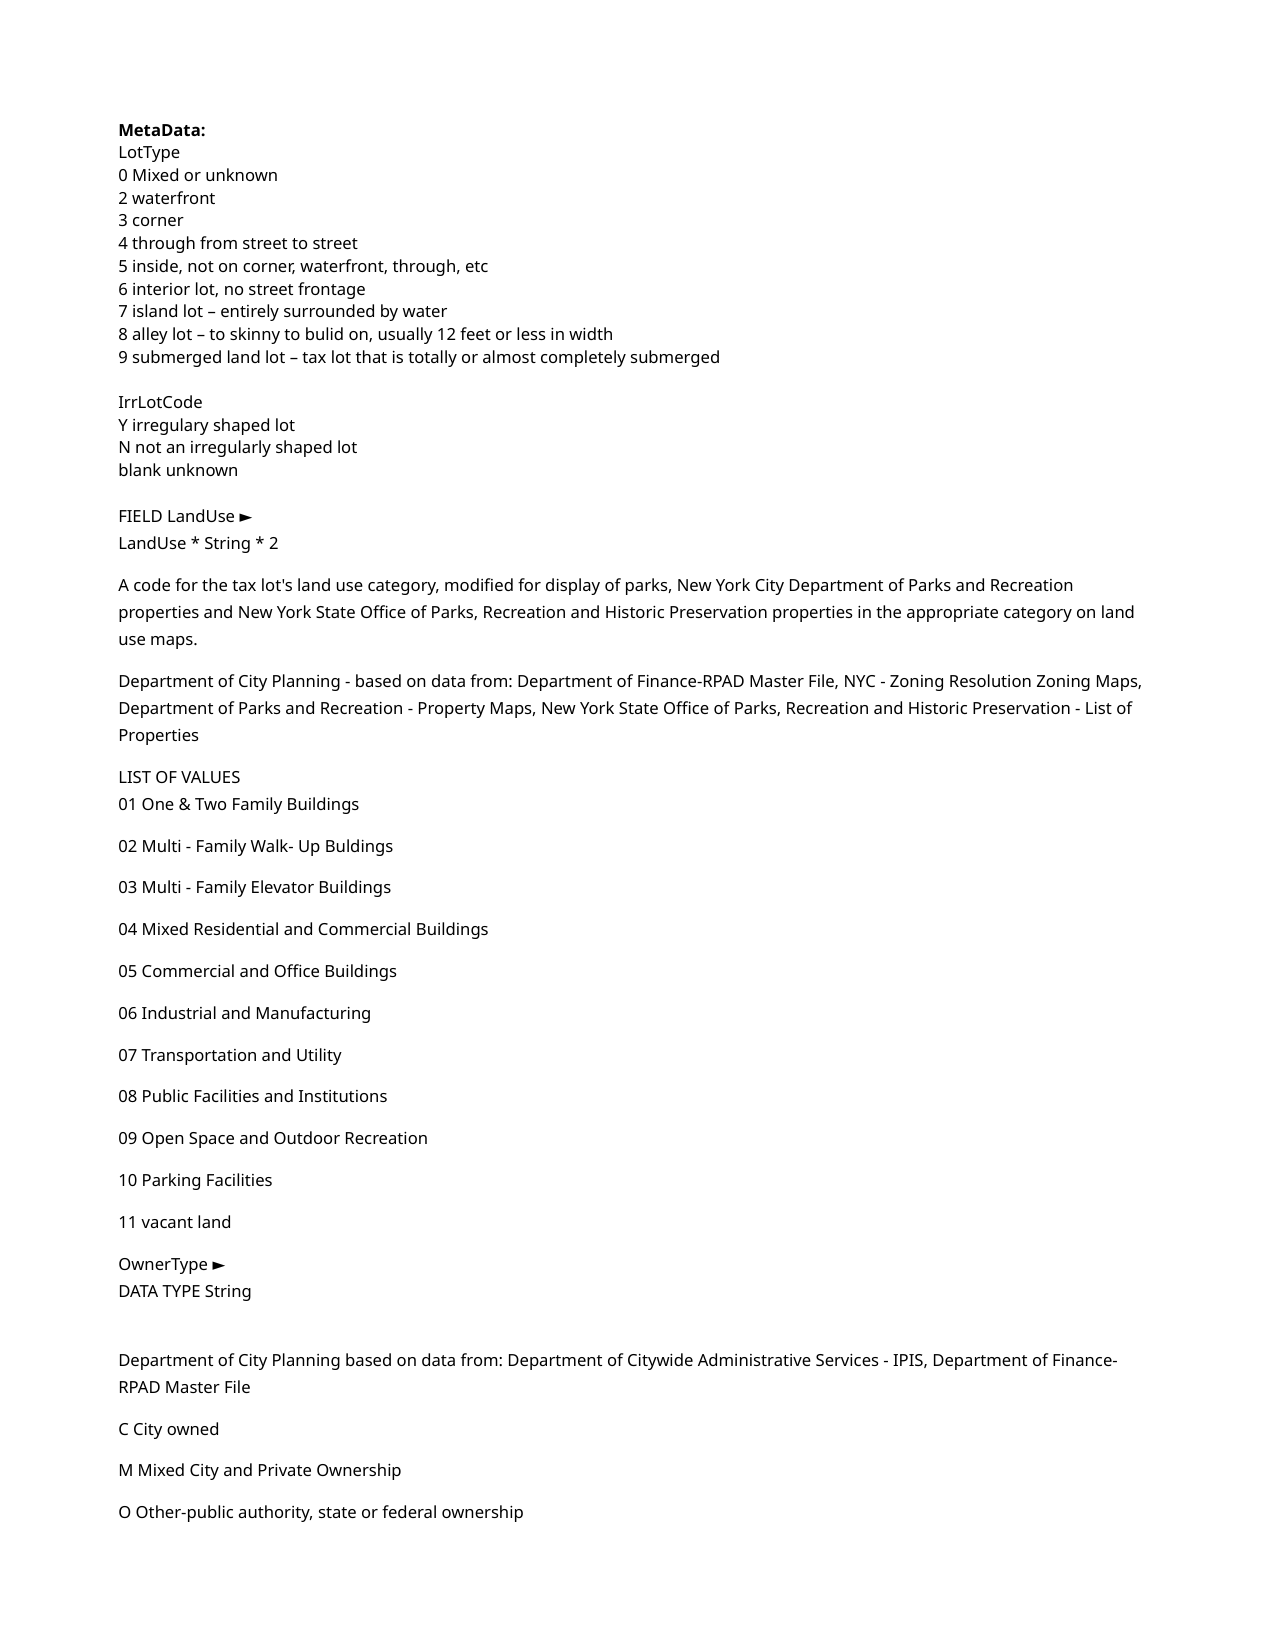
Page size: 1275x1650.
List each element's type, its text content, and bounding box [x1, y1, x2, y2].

text blank unknown [118, 459, 1157, 481]
text 08 Public Facilities and Institutions [118, 1085, 1157, 1108]
text 9 submerged land lot – tax lot that is totally or almost completely submerged [118, 345, 1157, 368]
text 4 through from street to street [118, 232, 1157, 254]
text Department of City Planning based on data from: Department of Citywide Administrative Services - IPIS, Department of Finance- RPAD Master File [118, 1348, 1157, 1398]
text Y irregulary shaped lot [118, 413, 1157, 436]
text LIST OF VALUES 01 One & Two Family Buildings [118, 765, 1157, 815]
text 09 Open Space and Outdoor Recreation [118, 1127, 1157, 1149]
text 07 Transportation and Utility [118, 1043, 1157, 1066]
text A code for the tax lot's land use category, modified for display of parks, New York City Department of Parks and Recreation properties and New York State Office of Parks, Recreation and Historic Preservation properties in the appropriate category on land use maps. [118, 573, 1157, 650]
text 6 interior lot, no street frontage [118, 277, 1157, 300]
text N not an irregularly shaped lot [118, 436, 1157, 459]
text M Mixed City and Private Ownership [118, 1459, 1157, 1482]
text MetaData: [118, 118, 1157, 141]
text 11 vacant land [118, 1210, 1157, 1233]
text IrrLotCode [118, 391, 1157, 413]
text LotType [118, 141, 1157, 163]
text 06 Industrial and Manufacturing [118, 1001, 1157, 1024]
text 8 alley lot – to skinny to bulid on, usually 12 feet or less in width [118, 322, 1157, 345]
text 3 corner [118, 209, 1157, 232]
text 03 Multi - Family Elevator Buildings [118, 876, 1157, 899]
text Department of City Planning - based on data from: Department of Finance-RPAD Master File, NYC - Zoning Resolution Zoning Maps, Department of Parks and Recreation - Property Maps, New York State Office of Parks, Recreation and Historic Preservation - List of Properties [118, 669, 1157, 746]
text 7 island lot – entirely surrounded by water [118, 300, 1157, 322]
text 04 Mixed Residential and Commercial Buildings [118, 918, 1157, 941]
text C City owned [118, 1417, 1157, 1440]
text O Other-public authority, state or federal ownership [118, 1501, 1157, 1523]
text 2 waterfront [118, 186, 1157, 209]
text FIELD LandUse ► LandUse * String * 2 [118, 504, 1157, 554]
text 10 Parking Facilities [118, 1168, 1157, 1191]
text 5 inside, not on corner, waterfront, through, etc [118, 254, 1157, 277]
text OwnerType ► DATA TYPE String [118, 1252, 1157, 1329]
text 05 Commercial and Office Buildings [118, 960, 1157, 982]
text 02 Multi - Family Walk- Up Buldings [118, 834, 1157, 857]
text 0 Mixed or unknown [118, 163, 1157, 186]
